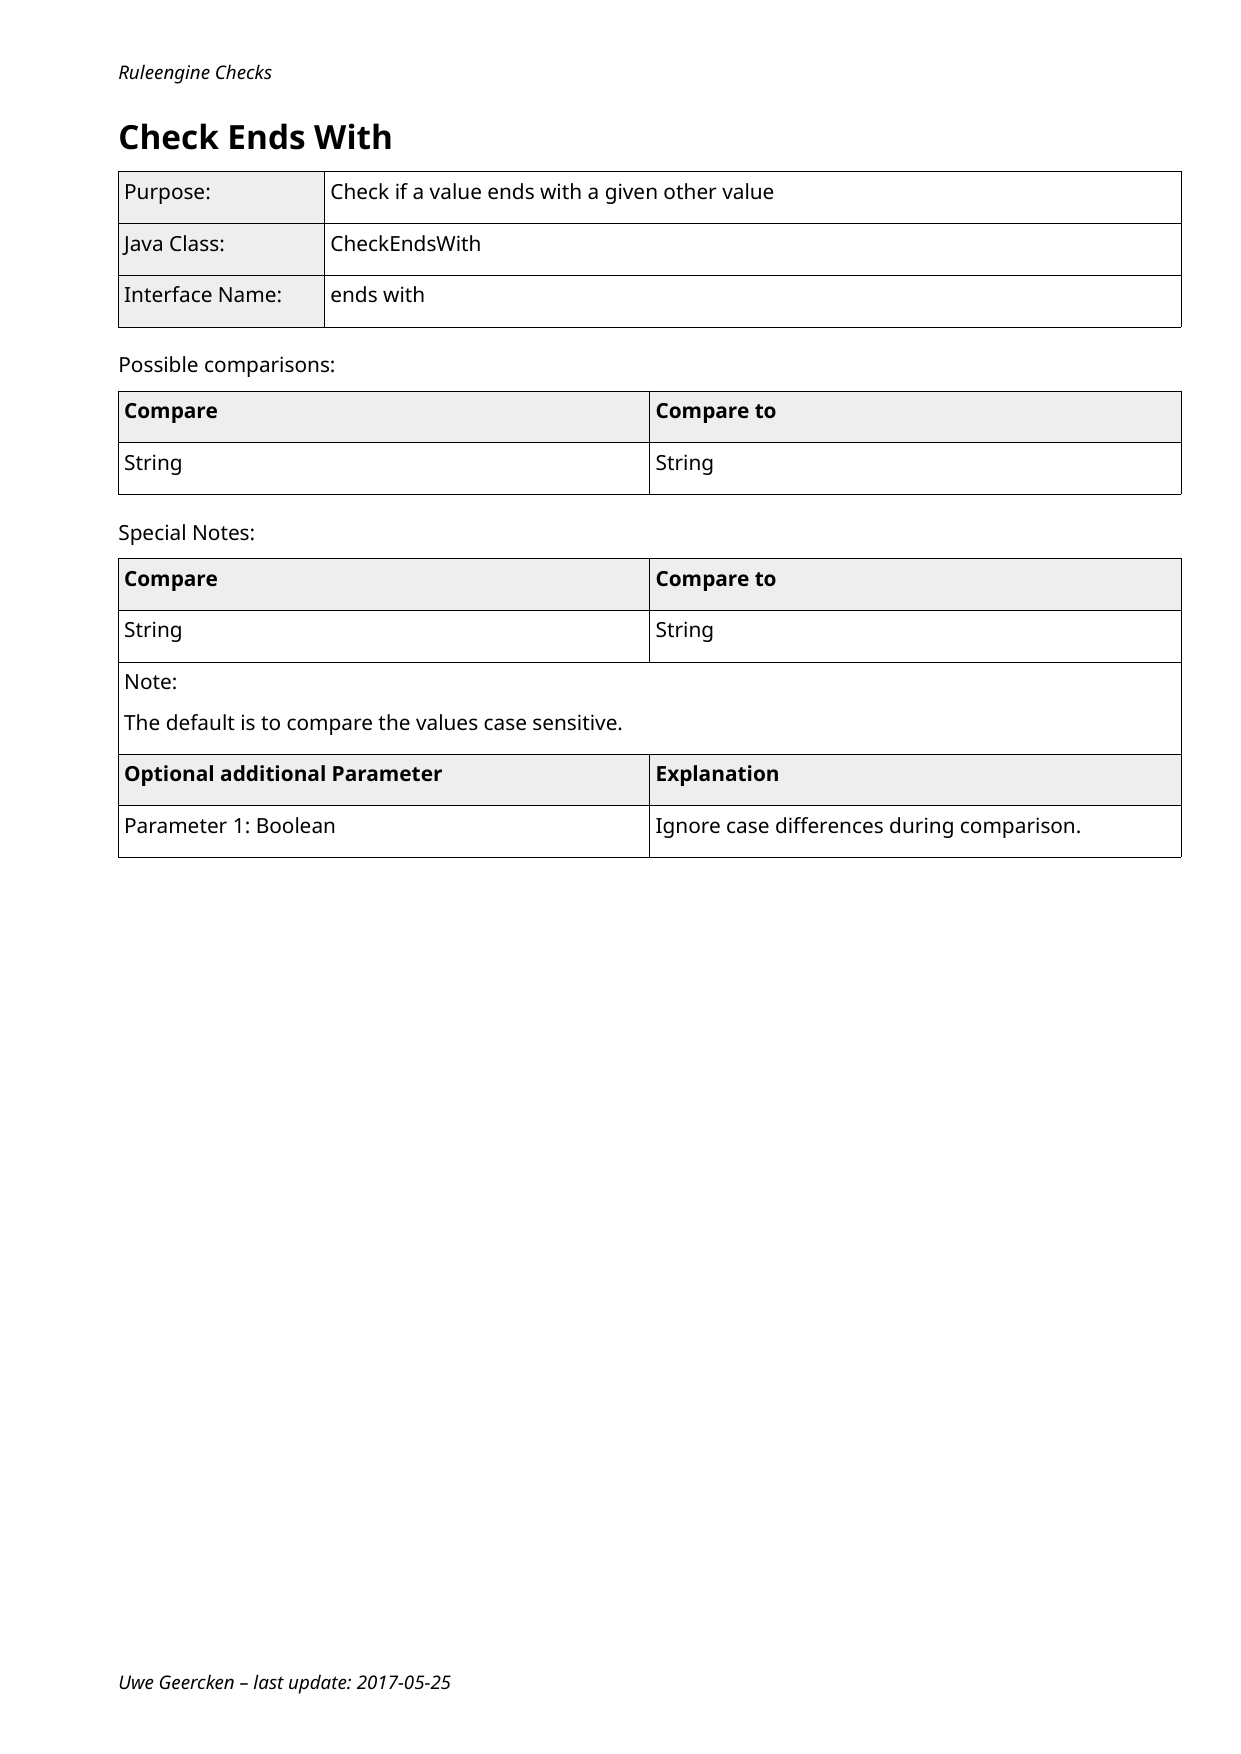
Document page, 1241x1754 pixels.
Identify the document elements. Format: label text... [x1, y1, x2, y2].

table_header Compare to [650, 559, 1181, 610]
table_cell String [650, 611, 1181, 662]
table_cell String [119, 443, 649, 494]
text Possible comparisons: [118, 350, 1181, 379]
table_cell Note: The default is to compare the values case sensitive. [119, 663, 1181, 753]
text Special Notes: [118, 518, 1181, 546]
table_cell Interface Name: [119, 276, 324, 327]
table_cell String [119, 611, 649, 662]
table_cell CheckEndsWith [325, 224, 1181, 275]
text Check Ends With [118, 114, 1181, 159]
table_cell Explanation [650, 755, 1181, 805]
table_header Compare [119, 559, 649, 610]
table_cell String [650, 443, 1181, 494]
table_cell Parameter 1: Boolean [119, 806, 649, 857]
table_cell Java Class: [119, 224, 324, 275]
table_cell Ignore case differences during comparison. [650, 806, 1181, 857]
table_cell ends with [325, 276, 1181, 327]
table_cell Optional additional Parameter [119, 755, 649, 805]
table_header Compare to [650, 392, 1181, 442]
table_header Check if a value ends with a given other value [325, 172, 1181, 223]
table_header Purpose: [119, 172, 324, 223]
table_header Compare [119, 392, 649, 442]
